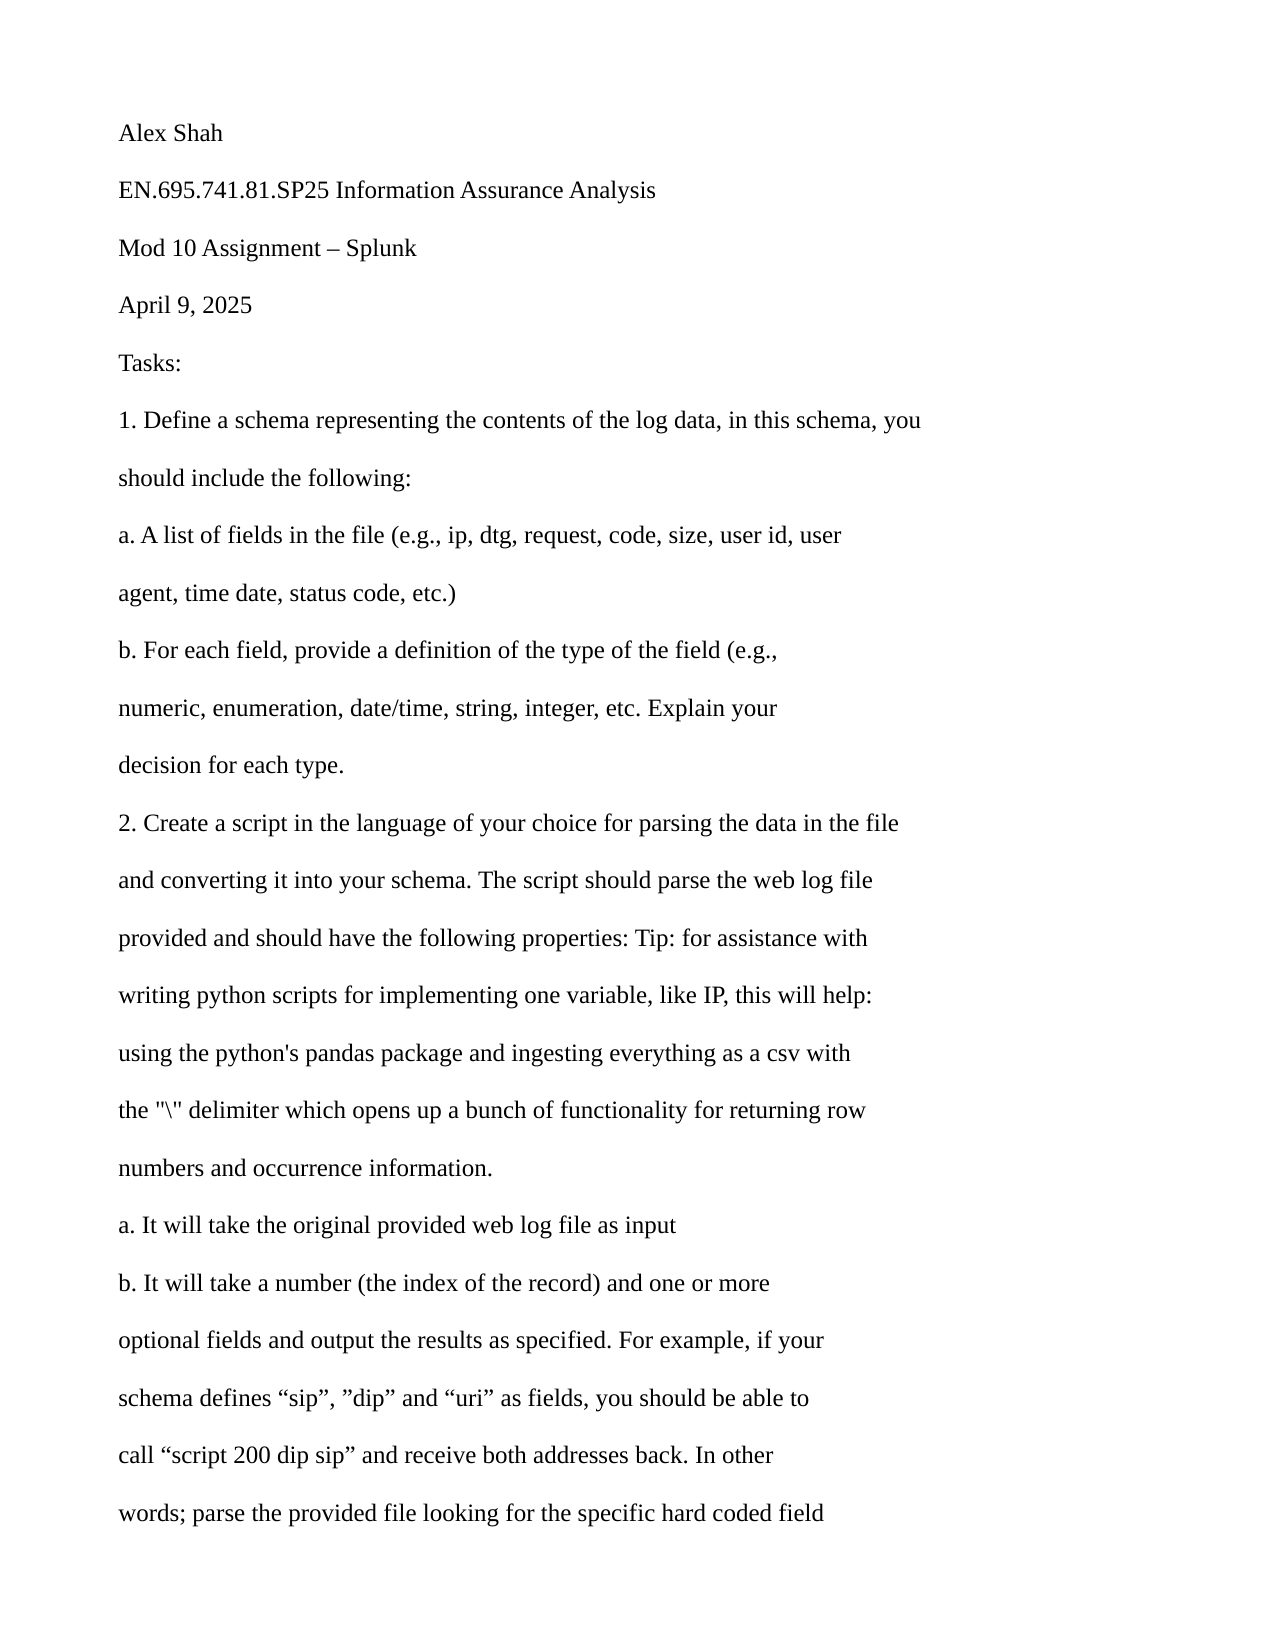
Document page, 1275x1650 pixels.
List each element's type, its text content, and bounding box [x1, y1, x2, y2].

text optional fields and output the results as specified. For example, if your [118, 1326, 1157, 1354]
text the "\" delimiter which opens up a bunch of functionality for returning row [118, 1096, 1157, 1124]
text and converting it into your schema. The script should parse the web log file [118, 866, 1157, 894]
text agent, time date, status code, etc.) [118, 578, 1157, 607]
text a. A list of fields in the file (e.g., ip, dtg, request, code, size, user id, user [118, 521, 1157, 549]
text numeric, enumeration, date/time, string, integer, etc. Explain your [118, 693, 1157, 722]
text 2. Create a script in the language of your choice for parsing the data in the file [118, 808, 1157, 837]
text April 9, 2025 [118, 291, 1157, 319]
text writing python scripts for implementing one variable, like IP, this will help: [118, 981, 1157, 1009]
text decision for each type. [118, 751, 1157, 779]
text schema defines “sip”, ”dip” and “uri” as fields, you should be able to [118, 1383, 1157, 1412]
text b. For each field, provide a definition of the type of the field (e.g., [118, 636, 1157, 664]
text Mod 10 Assignment – Splunk [118, 233, 1157, 262]
text words; parse the provided file looking for the specific hard coded field [118, 1498, 1157, 1527]
text should include the following: [118, 463, 1157, 492]
text a. It will take the original provided web log file as input [118, 1211, 1157, 1239]
text 1. Define a schema representing the contents of the log data, in this schema, you [118, 406, 1157, 434]
text Tasks: [118, 348, 1157, 377]
text EN.695.741.81.SP25 Information Assurance Analysis [118, 176, 1157, 204]
text call “script 200 dip sip” and receive both addresses back. In other [118, 1441, 1157, 1469]
text b. It will take a number (the index of the record) and one or more [118, 1268, 1157, 1297]
text numbers and occurrence information. [118, 1153, 1157, 1182]
text Alex Shah [118, 118, 1157, 147]
text using the python's pandas package and ingesting everything as a csv with [118, 1038, 1157, 1067]
text provided and should have the following properties: Tip: for assistance with [118, 923, 1157, 952]
